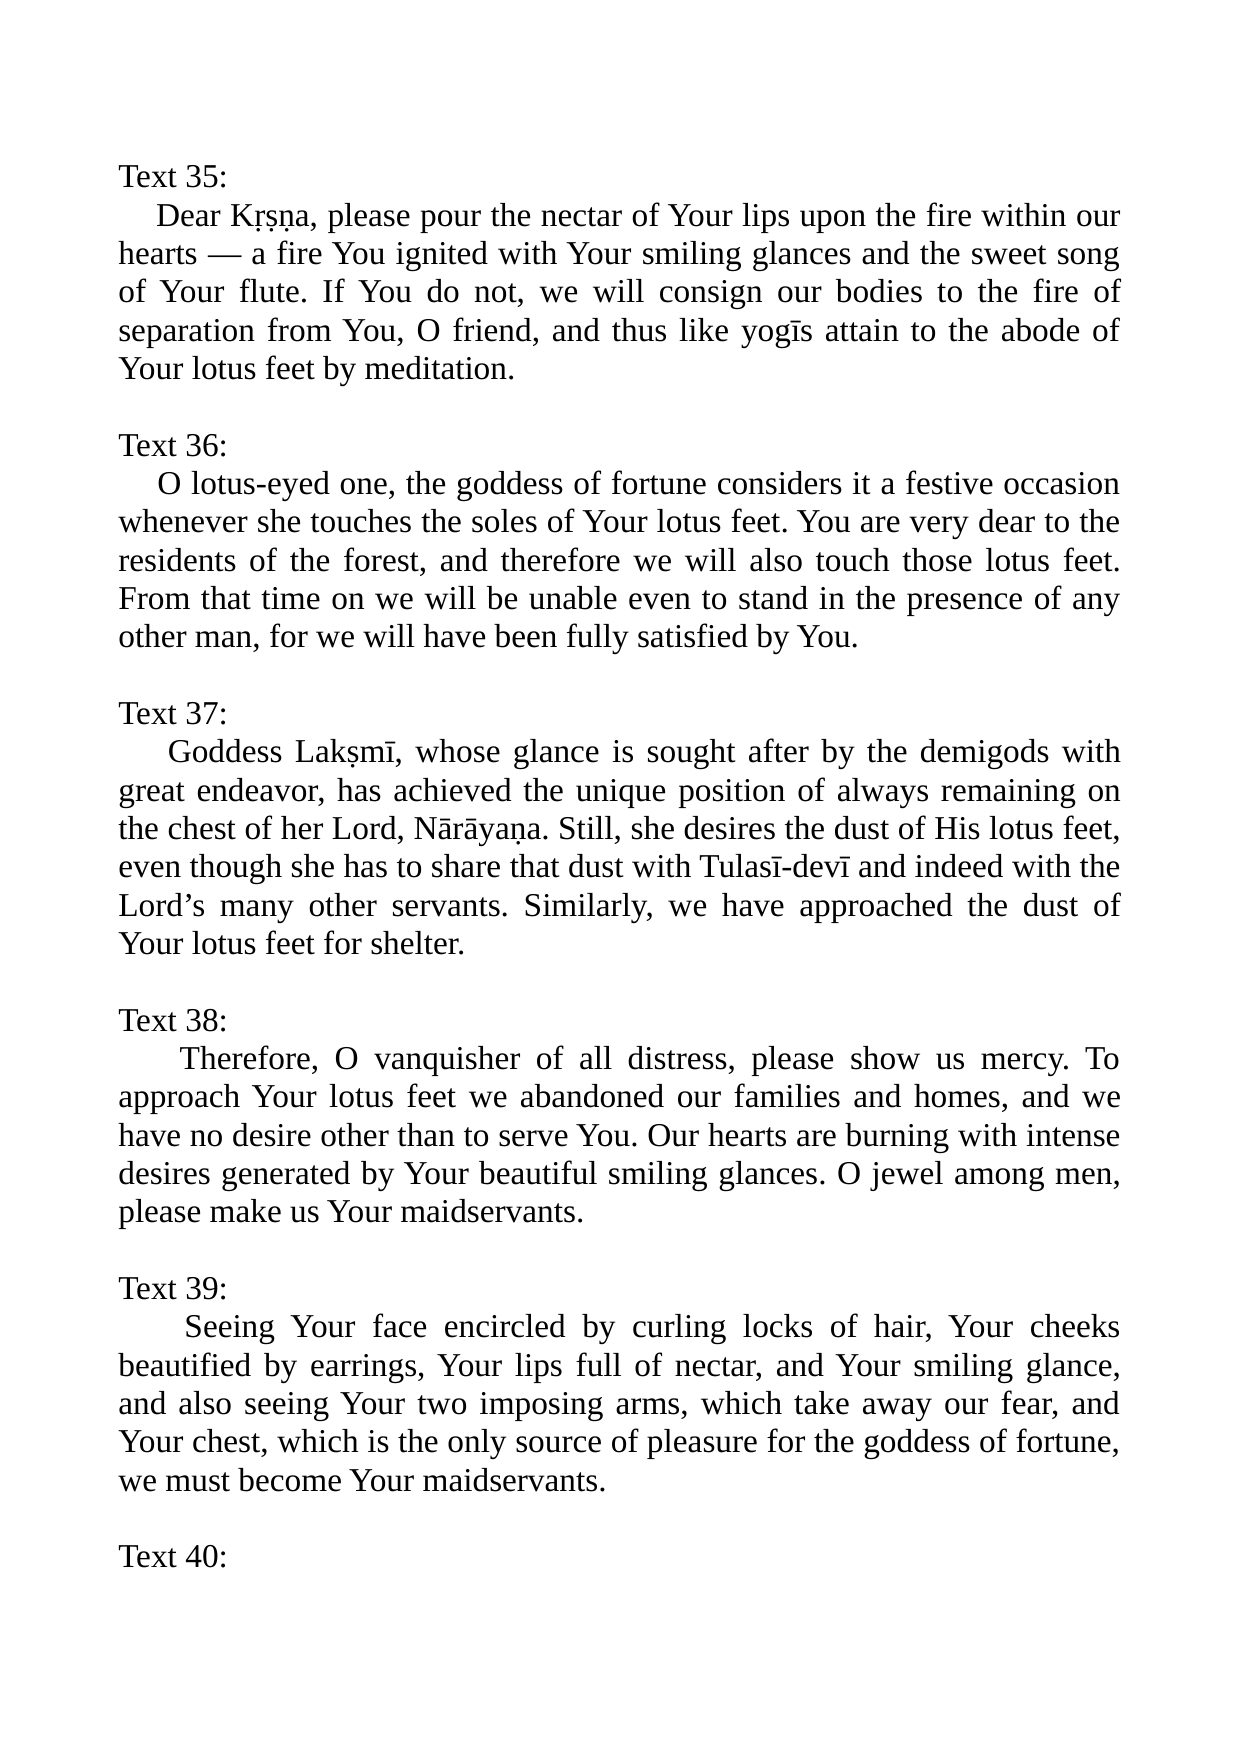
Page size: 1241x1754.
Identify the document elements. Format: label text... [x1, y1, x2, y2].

text Text 35: [118, 156, 1122, 195]
text O lotus-eyed one, the goddess of fortune considers it a festive occasion whenever she touches the soles of Your lotus feet. You are very dear to the residents of the forest, and therefore we will also touch those lotus feet. From that time on we will be unable even to stand in the presence of any other man, for we will have been fully satisfied by You. [118, 463, 1122, 655]
text Text 36: [118, 425, 1122, 463]
text Text 37: [118, 693, 1122, 731]
text Dear Kṛṣṇa, please pour the nectar of Your lips upon the fire within our hearts — a fire You ignited with Your smiling glances and the sweet song of Your flute. If You do not, we will consign our bodies to the fire of separation from You, O friend, and thus like yogīs attain to the abode of Your lotus feet by meditation. [118, 195, 1122, 386]
text Goddess Lakṣmī, whose glance is sought after by the demigods with great endeavor, has achieved the unique position of always remaining on the chest of her Lord, Nārāyaṇa. Still, she desires the dust of His lotus feet, even though she has to share that dust with Tulasī-devī and indeed with the Lord’s many other servants. Similarly, we have approached the dust of Your lotus feet for shelter. [118, 731, 1122, 961]
text Text 39: [118, 1268, 1122, 1306]
text Text 40: [118, 1536, 1122, 1575]
text Text 38: [118, 1000, 1122, 1038]
text Seeing Your face encircled by curling locks of hair, Your cheeks beautified by earrings, Your lips full of nectar, and Your smiling glance, and also seeing Your two imposing arms, which take away our fear, and Your chest, which is the only source of pleasure for the goddess of fortune, we must become Your maidservants. [118, 1306, 1122, 1498]
text Therefore, O vanquisher of all distress, please show us mercy. To approach Your lotus feet we abandoned our families and homes, and we have no desire other than to serve You. Our hearts are burning with intense desires generated by Your beautiful smiling glances. O jewel among men, please make us Your maidservants. [118, 1038, 1122, 1230]
